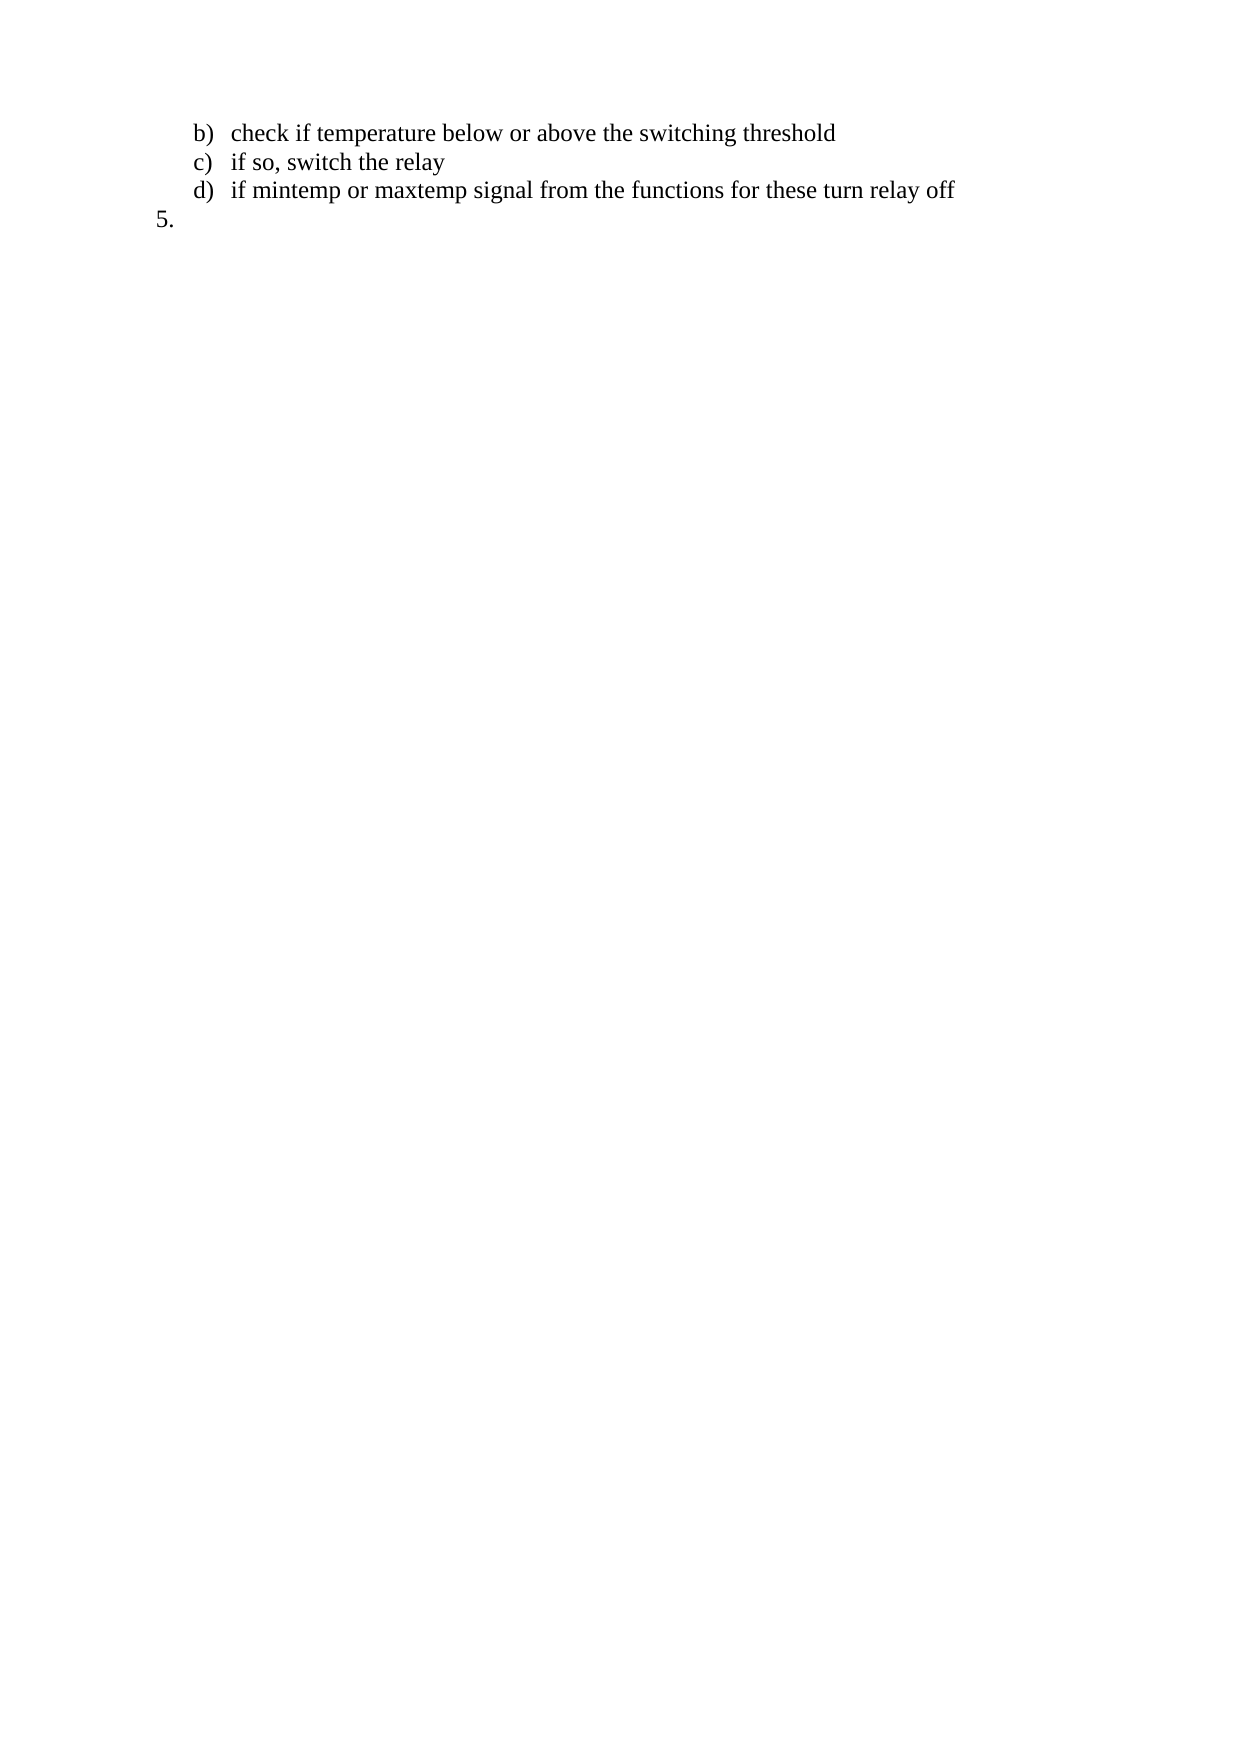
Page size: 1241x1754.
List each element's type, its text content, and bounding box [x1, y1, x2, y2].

list check if temperature below or above the switching threshold [193, 118, 1122, 147]
list if mintemp or maxtemp signal from the functions for these turn relay off [193, 176, 1122, 204]
list if so, switch the relay [193, 147, 1122, 176]
